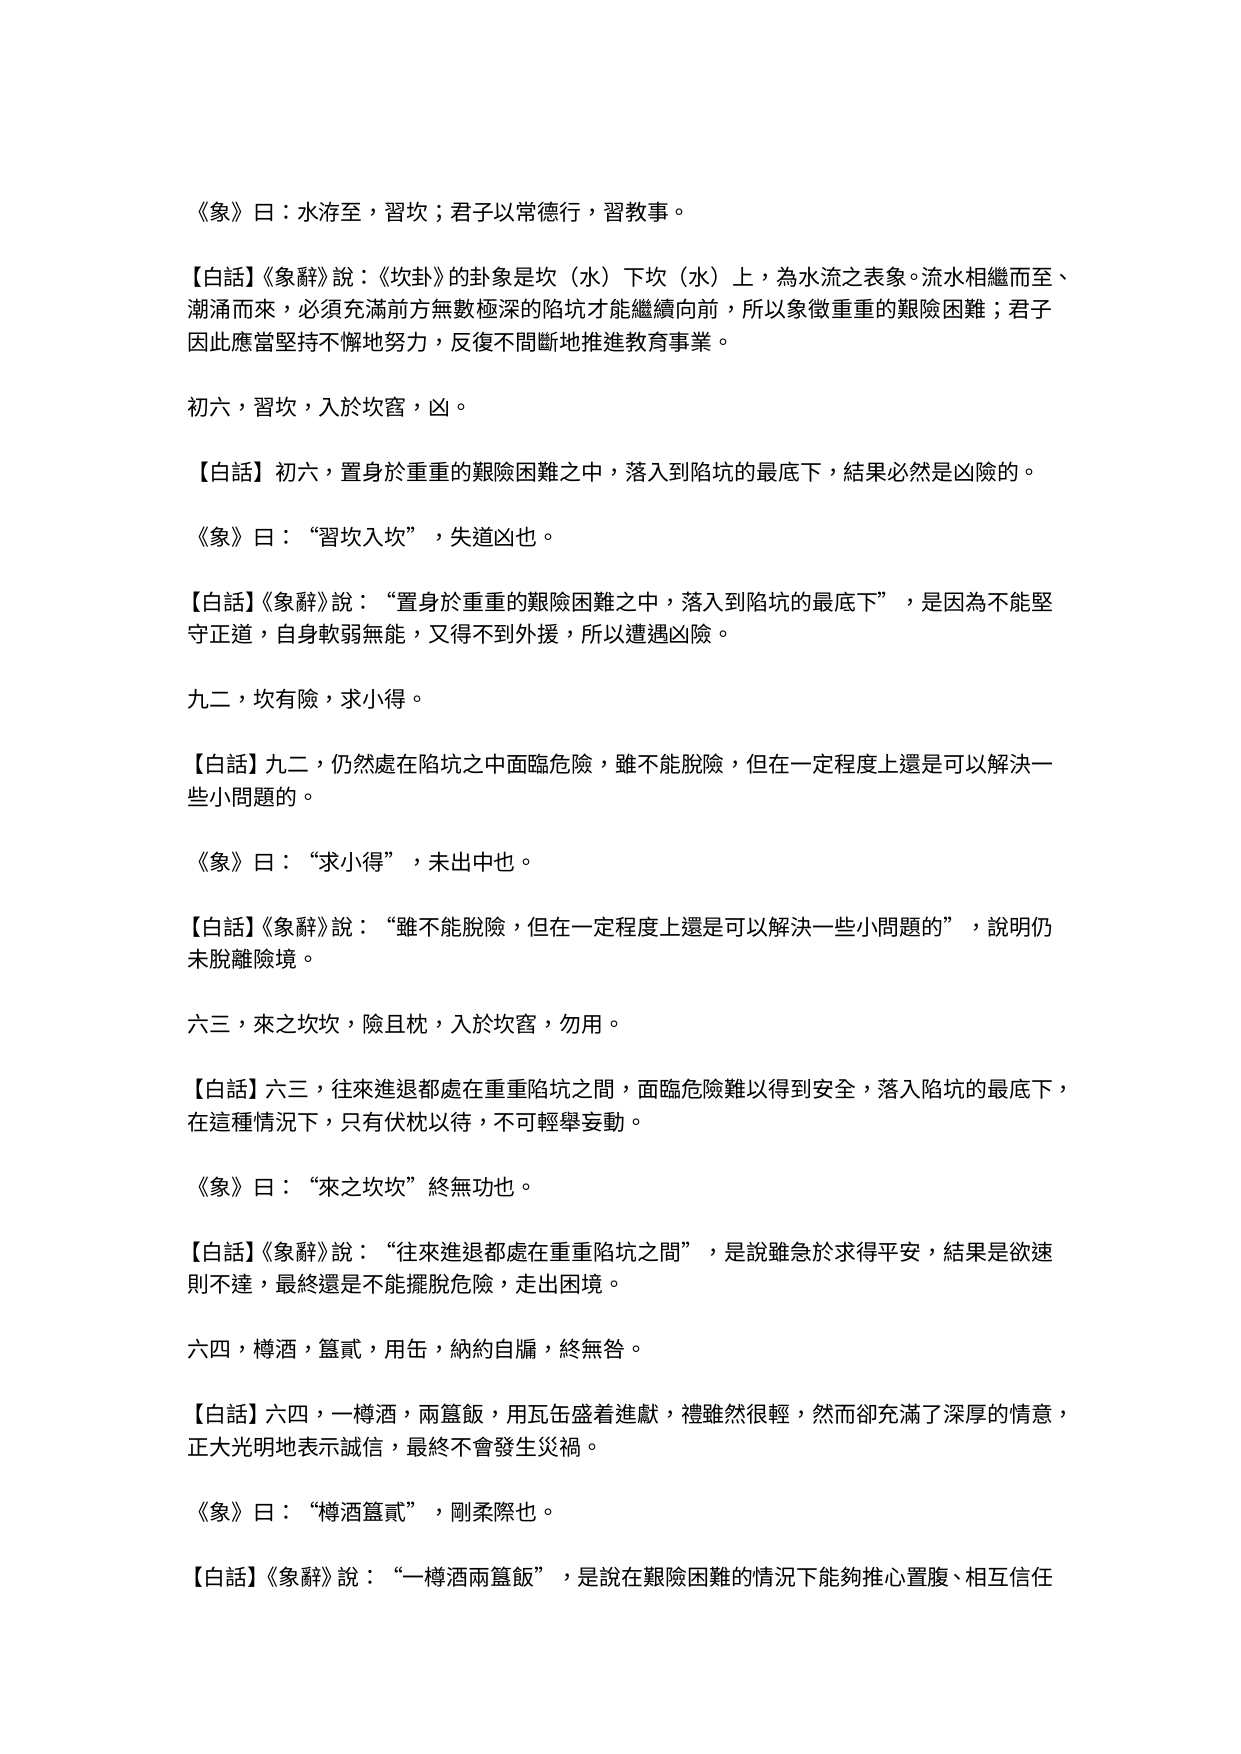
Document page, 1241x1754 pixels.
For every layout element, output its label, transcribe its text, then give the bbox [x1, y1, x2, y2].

text 【白話】《象辭》說：《坎卦》的卦象是坎（水）下坎（水）上，為水流之表象。流水相繼而至、潮涌而來，必須充滿前方無數極深的陷坑才能繼續向前，所以象徵重重的艱險困難；君子因此應當堅持不懈地努力，反復不間斷地推進教育事業。 [187, 259, 1053, 357]
text 【白話】《象辭》說：“雖不能脫險，但在一定程度上還是可以解決一些小問題的”，說明仍未脫離險境。 [187, 909, 1053, 974]
text 《象》曰：“習坎入坎”，失道凶也。 [187, 519, 1053, 552]
text 《象》曰：水洊至，習坎；君子以常德行，習教事。 [187, 194, 1053, 227]
text 九二，坎有險，求小得。 [187, 682, 1053, 714]
text 【白話】九二，仍然處在陷坑之中面臨危險，雖不能脫險，但在一定程度上還是可以解決一些小問題的。 [187, 747, 1053, 812]
text 六四，樽酒，簋貳，用缶，納約自牖，終無咎。 [187, 1332, 1053, 1364]
text 《象》曰：“求小得”，未出中也。 [187, 844, 1053, 877]
text 【白話】初六，置身於重重的艱險困難之中，落入到陷坑的最底下，結果必然是凶險的。 [187, 454, 1053, 487]
text 【白話】六三，往來進退都處在重重陷坑之間，面臨危險難以得到安全，落入陷坑的最底下，在這種情況下，只有伏枕以待，不可輕舉妄動。 [187, 1072, 1053, 1137]
text 初六，習坎，入於坎窞，凶。 [187, 389, 1053, 422]
text 【白話】六四，一樽酒，兩簋飯，用瓦缶盛着進獻，禮雖然很輕，然而卻充滿了深厚的情意，正大光明地表示誠信，最終不會發生災禍。 [187, 1397, 1053, 1462]
text 【白話】《象辭》說：“一樽酒兩簋飯”，是說在艱險困難的情況下能夠推心置腹、相互信任地交往，剛柔相濟，所以最終免遭災禍。 [187, 1559, 1053, 1592]
text 【白話】《象辭》說：“置身於重重的艱險困難之中，落入到陷坑的最底下”，是因為不能堅守正道，自身軟弱無能，又得不到外援，所以遭遇凶險。 [187, 584, 1053, 649]
text 《象》曰：“樽酒簋貳”，剛柔際也。 [187, 1494, 1053, 1527]
text 六三，來之坎坎，險且枕，入於坎窞，勿用。 [187, 1007, 1053, 1039]
text 《象》曰：“來之坎坎”終無功也。 [187, 1169, 1053, 1202]
text 【白話】《象辭》說：“往來進退都處在重重陷坑之間”，是說雖急於求得平安，結果是欲速則不達，最終還是不能擺脫危險，走出困境。 [187, 1234, 1053, 1299]
